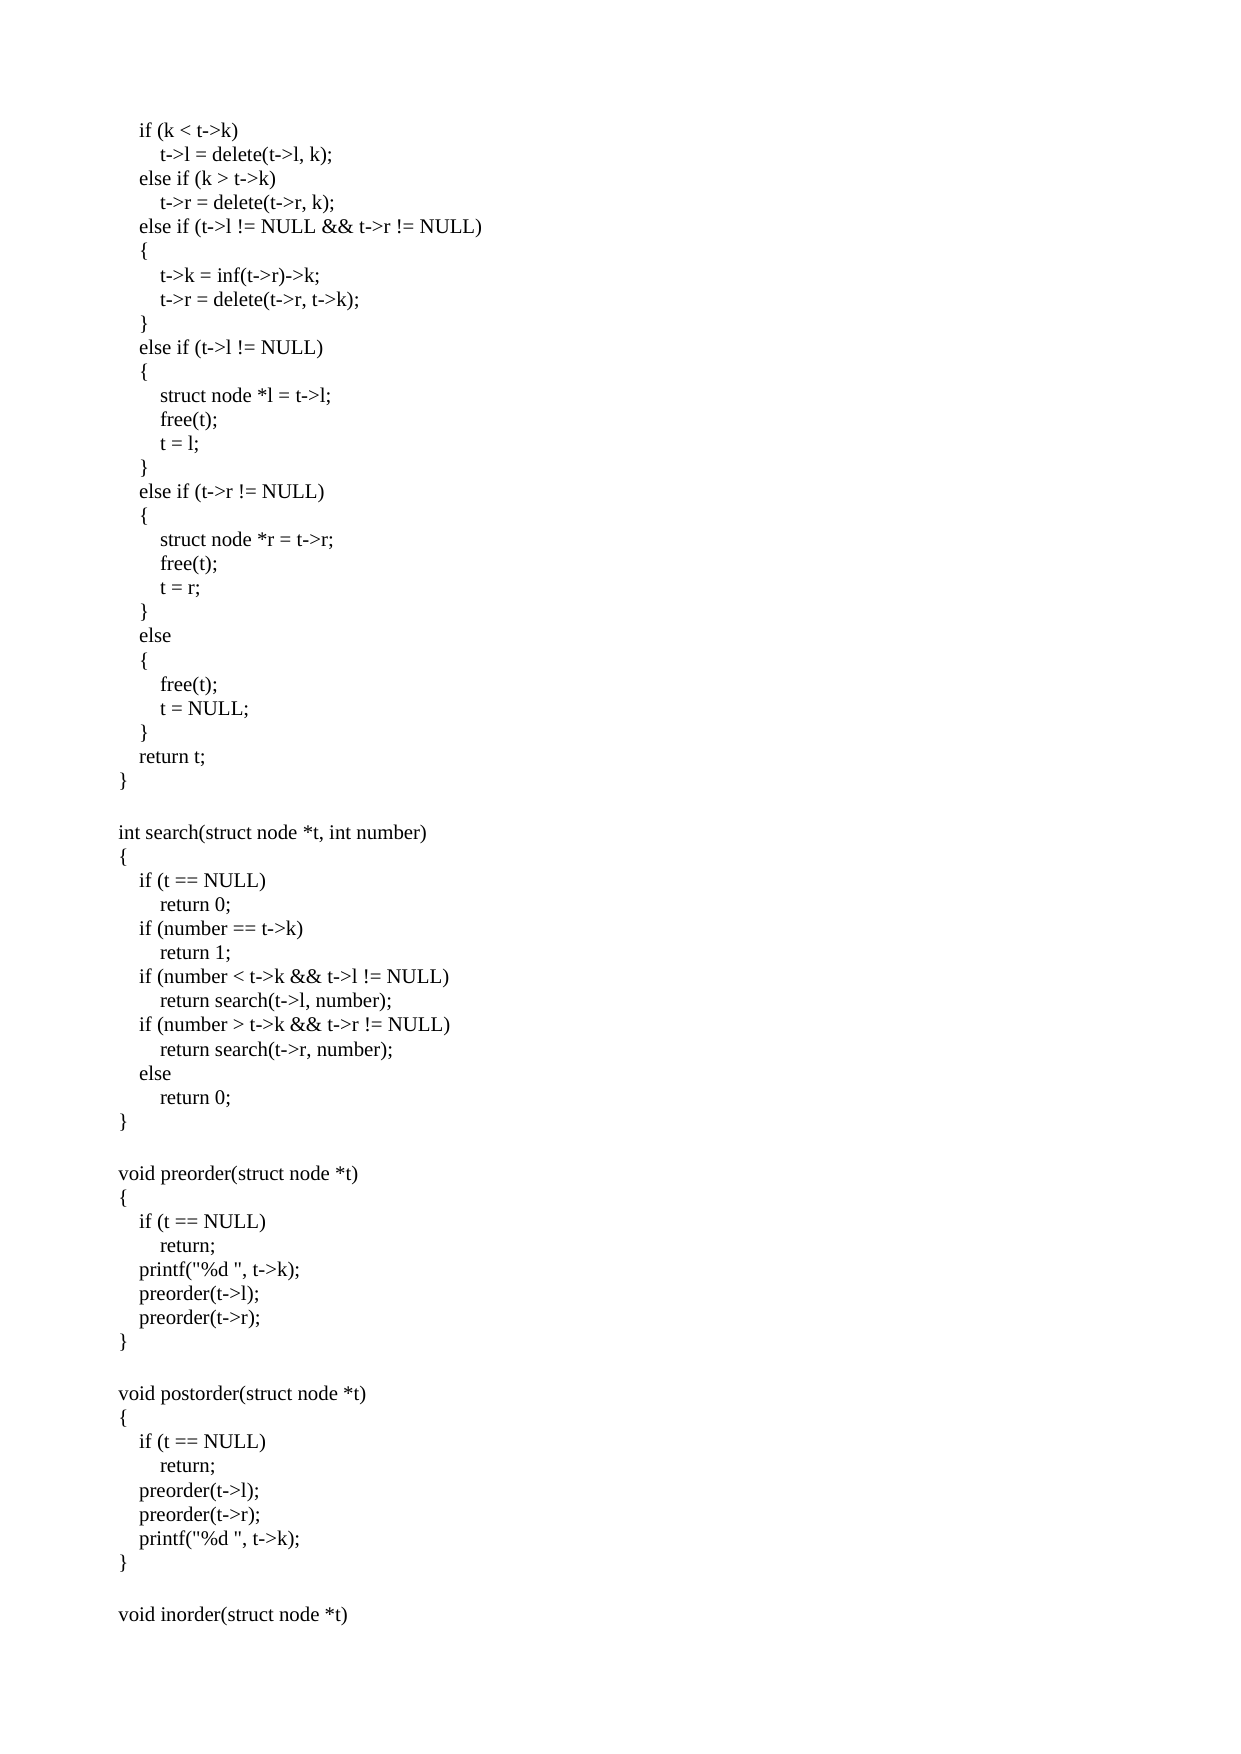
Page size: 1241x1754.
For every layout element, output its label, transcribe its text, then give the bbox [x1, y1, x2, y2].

text struct node *l = t->l; [118, 383, 1122, 407]
text return; [118, 1453, 1122, 1477]
text } [118, 599, 1122, 623]
text return 0; [118, 892, 1122, 916]
text if (t == NULL) [118, 1209, 1122, 1233]
text if (number > t->k && t->r != NULL) [118, 1012, 1122, 1036]
text t->l = delete(t->l, k); [118, 142, 1122, 166]
text t = r; [118, 575, 1122, 599]
text printf("%d ", t->k); [118, 1526, 1122, 1550]
text t->k = inf(t->r)->k; [118, 262, 1122, 287]
text } [118, 1109, 1122, 1133]
text printf("%d ", t->k); [118, 1257, 1122, 1281]
text { [118, 238, 1122, 262]
text return; [118, 1233, 1122, 1257]
text } [118, 1329, 1122, 1353]
text { [118, 1405, 1122, 1429]
text else if (t->l != NULL && t->r != NULL) [118, 214, 1122, 238]
text preorder(t->l); [118, 1477, 1122, 1502]
text free(t); [118, 407, 1122, 431]
text else if (t->r != NULL) [118, 479, 1122, 503]
text { [118, 844, 1122, 868]
text preorder(t->r); [118, 1502, 1122, 1526]
text { [118, 503, 1122, 527]
text } [118, 1550, 1122, 1574]
text { [118, 647, 1122, 672]
text } [118, 455, 1122, 479]
text return t; [118, 744, 1122, 768]
text if (number < t->k && t->l != NULL) [118, 964, 1122, 988]
text struct node *r = t->r; [118, 527, 1122, 551]
text } [118, 768, 1122, 792]
text free(t); [118, 672, 1122, 696]
text } [118, 720, 1122, 744]
text preorder(t->l); [118, 1281, 1122, 1305]
text return 0; [118, 1084, 1122, 1109]
text if (t == NULL) [118, 1429, 1122, 1453]
text void postorder(struct node *t) [118, 1381, 1122, 1405]
text void inorder(struct node *t) [118, 1602, 1122, 1626]
text t = l; [118, 431, 1122, 455]
text t->r = delete(t->r, t->k); [118, 287, 1122, 311]
text { [118, 1185, 1122, 1209]
text else [118, 1061, 1122, 1084]
text int search(struct node *t, int number) [118, 820, 1122, 844]
text free(t); [118, 551, 1122, 575]
text else if (k > t->k) [118, 166, 1122, 190]
text return search(t->l, number); [118, 988, 1122, 1012]
text t->r = delete(t->r, k); [118, 190, 1122, 214]
text return 1; [118, 940, 1122, 964]
text t = NULL; [118, 696, 1122, 720]
text void preorder(struct node *t) [118, 1161, 1122, 1185]
text preorder(t->r); [118, 1305, 1122, 1329]
text else [118, 623, 1122, 647]
text { [118, 359, 1122, 383]
text if (k < t->k) [118, 118, 1122, 142]
text } [118, 311, 1122, 335]
text return search(t->r, number); [118, 1036, 1122, 1061]
text if (number == t->k) [118, 916, 1122, 940]
text if (t == NULL) [118, 868, 1122, 892]
text else if (t->l != NULL) [118, 335, 1122, 359]
